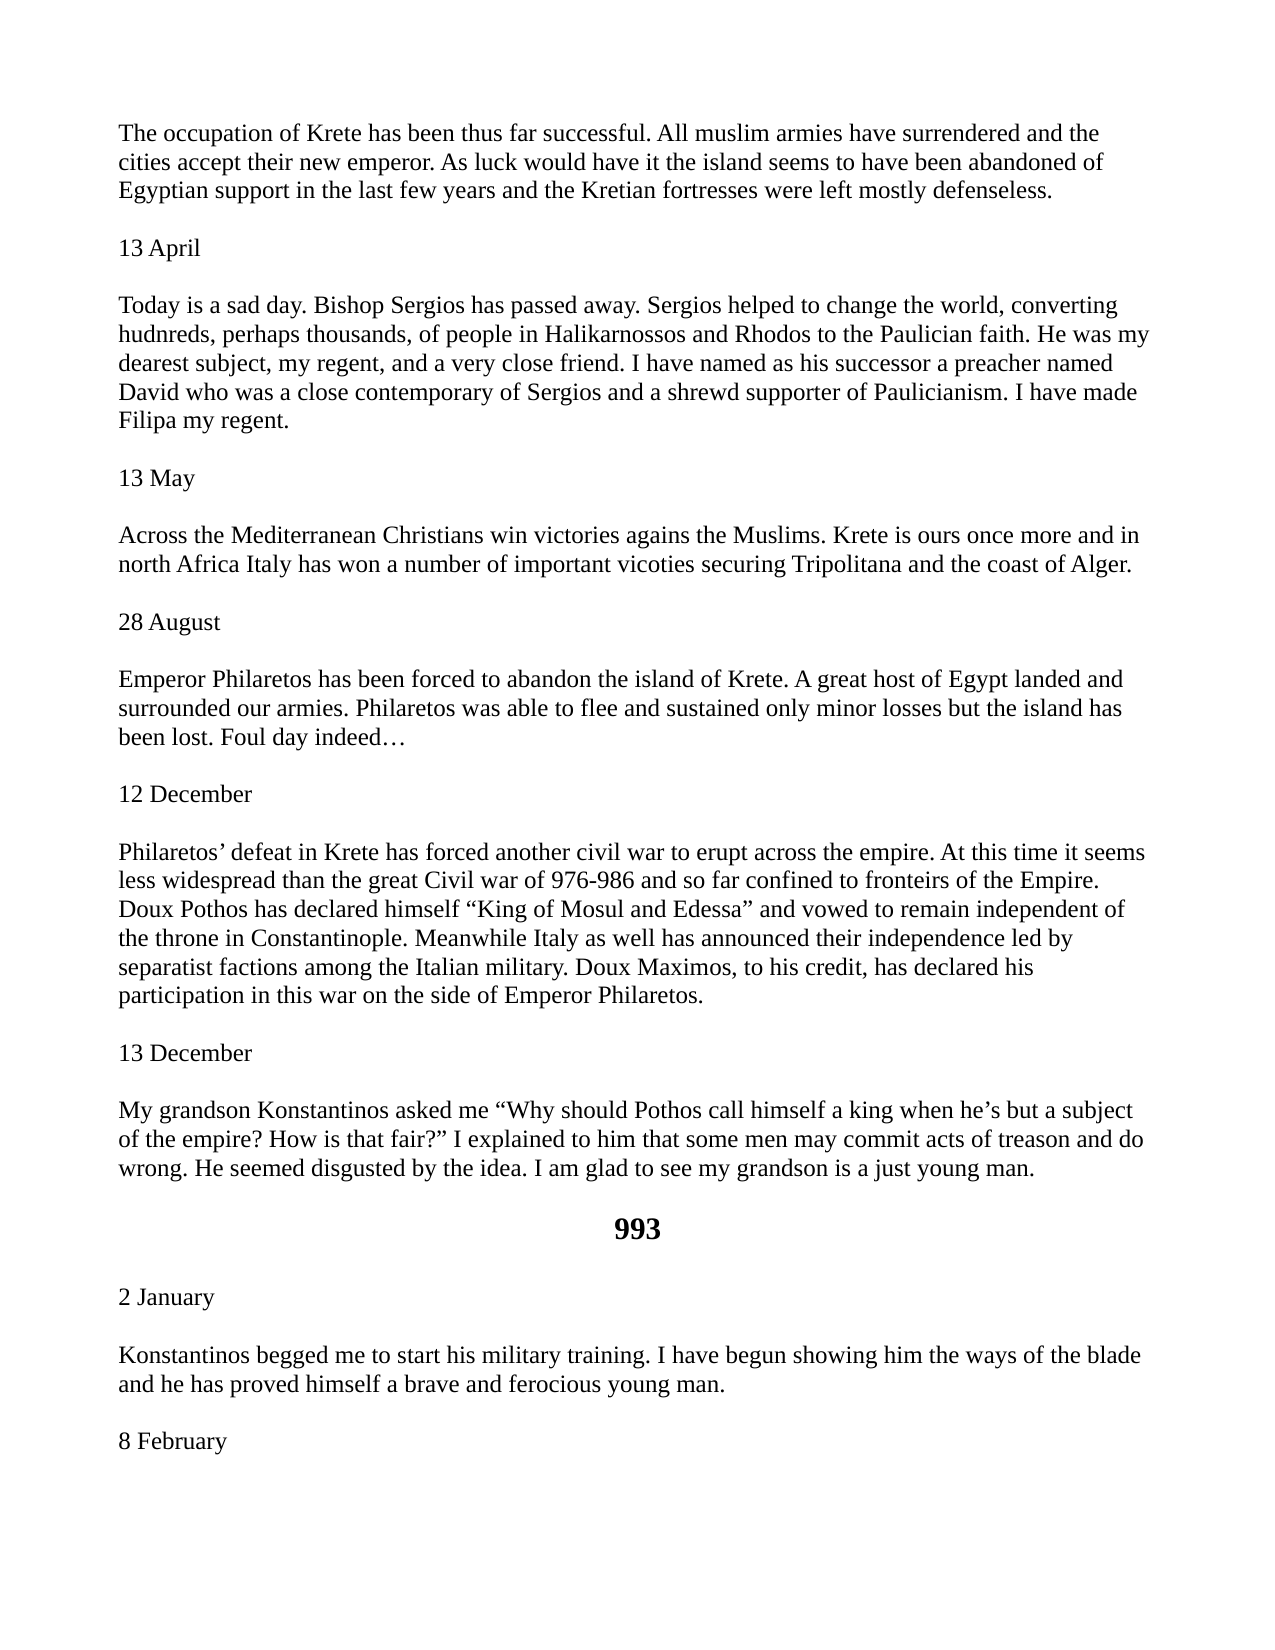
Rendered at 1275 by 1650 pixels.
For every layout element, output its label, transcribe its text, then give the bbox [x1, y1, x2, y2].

text 12 December [118, 779, 1157, 808]
text 13 December [118, 1038, 1157, 1067]
text Philaretos’ defeat in Krete has forced another civil war to erupt across the empire. At this time it seems less widespread than the great Civil war of 976-986 and so far confined to fronteirs of the Empire. Doux Pothos has declared himself “King of Mosul and Edessa” and vowed to remain independent of the throne in Constantinople. Meanwhile Italy as well has announced their independence led by separatist factions among the Italian military. Doux Maximos, to his credit, has declared his participation in this war on the side of Emperor Philaretos. [118, 837, 1157, 1009]
text The occupation of Krete has been thus far successful. All muslim armies have surrendered and the cities accept their new emperor. As luck would have it the island seems to have been abandoned of Egyptian support in the last few years and the Kretian fortresses were left mostly defenseless. [118, 118, 1157, 204]
text Konstantinos begged me to start his military training. I have begun showing him the ways of the blade and he has proved himself a brave and ferocious young man. [118, 1340, 1157, 1397]
text 13 April [118, 233, 1157, 262]
text My grandson Konstantinos asked me “Why should Pothos call himself a king when he’s but a subject of the empire? How is that fair?” I explained to him that some men may commit acts of treason and do wrong. He seemed disgusted by the idea. I am glad to see my grandson is a just young man. [118, 1096, 1157, 1182]
text 993 [118, 1211, 1157, 1247]
text 8 February [118, 1426, 1157, 1455]
text Today is a sad day. Bishop Sergios has passed away. Sergios helped to change the world, converting hudnreds, perhaps thousands, of people in Halikarnossos and Rhodos to the Paulician faith. He was my dearest subject, my regent, and a very close friend. I have named as his successor a preacher named David who was a close contemporary of Sergios and a shrewd supporter of Paulicianism. I have made Filipa my regent. [118, 291, 1157, 434]
text Emperor Philaretos has been forced to abandon the island of Krete. A great host of Egypt landed and surrounded our armies. Philaretos was able to flee and sustained only minor losses but the island has been lost. Foul day indeed… [118, 664, 1157, 751]
text 13 May [118, 463, 1157, 492]
text 2 January [118, 1282, 1157, 1311]
text 28 August [118, 607, 1157, 636]
text Across the Mediterranean Christians win victories agains the Muslims. Krete is ours once more and in north Africa Italy has won a number of important vicoties securing Tripolitana and the coast of Alger. [118, 521, 1157, 578]
